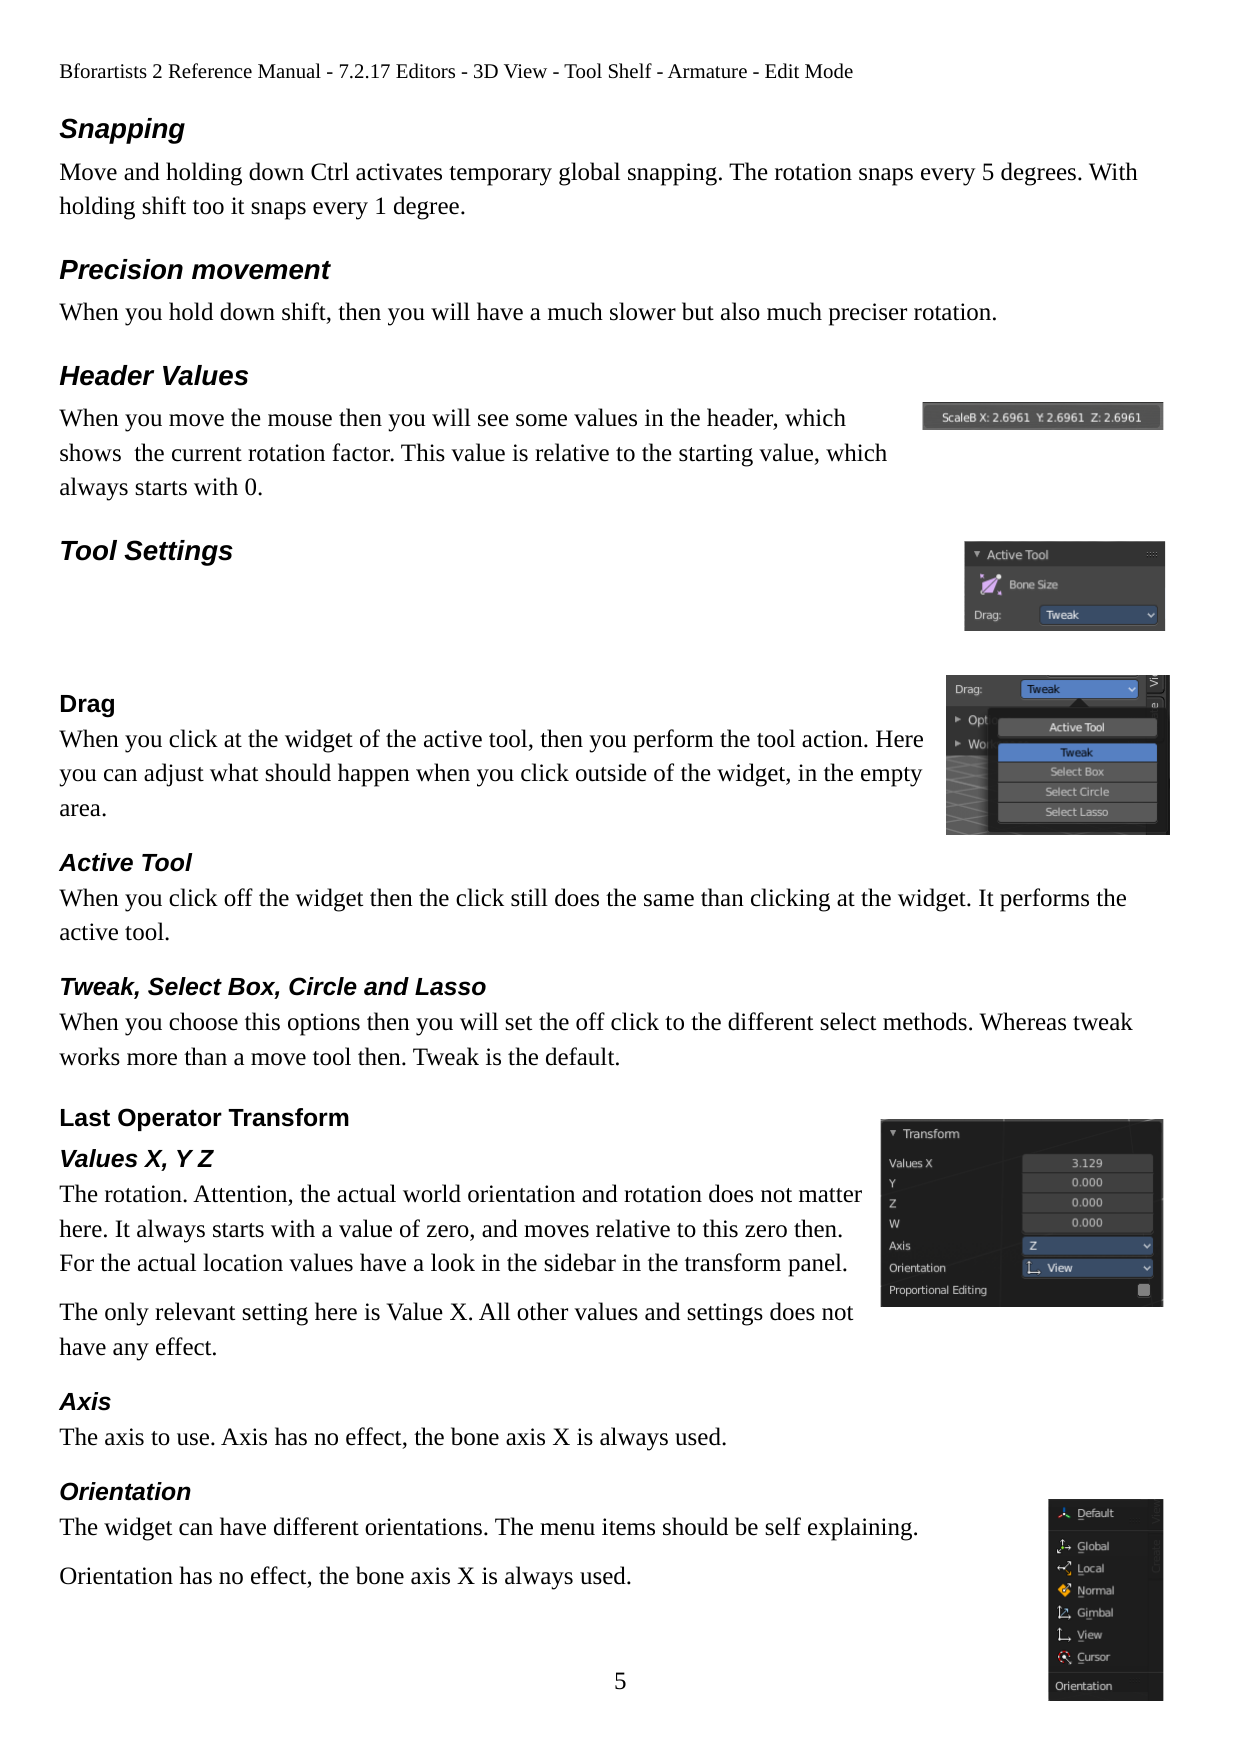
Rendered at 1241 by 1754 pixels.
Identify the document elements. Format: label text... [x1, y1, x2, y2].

subtitle Snapping [59, 113, 1181, 144]
subtitle Tool Settings [59, 534, 1181, 566]
picture [946, 675, 1170, 835]
text The axis to use. Axis has no effect, the bone axis X is always used. [59, 1422, 1181, 1451]
subtitle Precision movement [59, 253, 1181, 285]
subtitle Tweak, Select Box, Circle and Lasso [59, 972, 1181, 1001]
subtitle Orientation [59, 1477, 1181, 1506]
text The rotation. Attention, the actual world orientation and rotation does not matter here. It always starts with a value of zero, and moves relative to this zero then. For the actual location values have a look in the sidebar in the transform panel. [59, 1179, 880, 1277]
subtitle [1164, 1144, 1181, 1173]
text The only relevant setting here is Value X. All other values and settings does not have any effect. [59, 1297, 1181, 1360]
text When you click off the widget then the click still does the same than clicking at the widget. It performs the active tool. [59, 883, 1181, 946]
picture [880, 1119, 1164, 1307]
text When you click at the widget of the active tool, then you perform the tool action. Here you can adjust what should happen when you click outside of the widget, in the empty area. [59, 724, 946, 821]
text When you choose this options then you will set the off click to the different select methods. Whereas tweak works more than a move tool then. Tweak is the default. [59, 1007, 1181, 1071]
subtitle Last Operator Transform [59, 1103, 1181, 1132]
text When you move the mouse then you will see some values in the header, which shows the current rotation factor. This value is relative to the starting value, which always starts with 0. [59, 403, 1181, 501]
picture [922, 402, 1164, 430]
text When you hold down shift, then you will have a much slower but also much preciser rotation. [59, 297, 1181, 326]
subtitle Axis [59, 1387, 1181, 1416]
text Move and holding down Ctrl activates temporary global snapping. The rotation snaps every 5 degrees. With holding shift too it snaps every 1 degree. [59, 157, 1181, 220]
subtitle Values X, Y Z [59, 1144, 880, 1173]
picture [1048, 1499, 1164, 1701]
subtitle Drag [59, 689, 946, 717]
subtitle [1170, 689, 1181, 717]
text Orientation has no effect, the bone axis X is always used. [59, 1561, 1048, 1590]
picture [964, 541, 1166, 631]
text The widget can have different orientations. The menu items should be self explaining. [59, 1512, 1048, 1541]
subtitle Header Values [59, 359, 1181, 391]
subtitle Active Tool [59, 848, 1181, 876]
